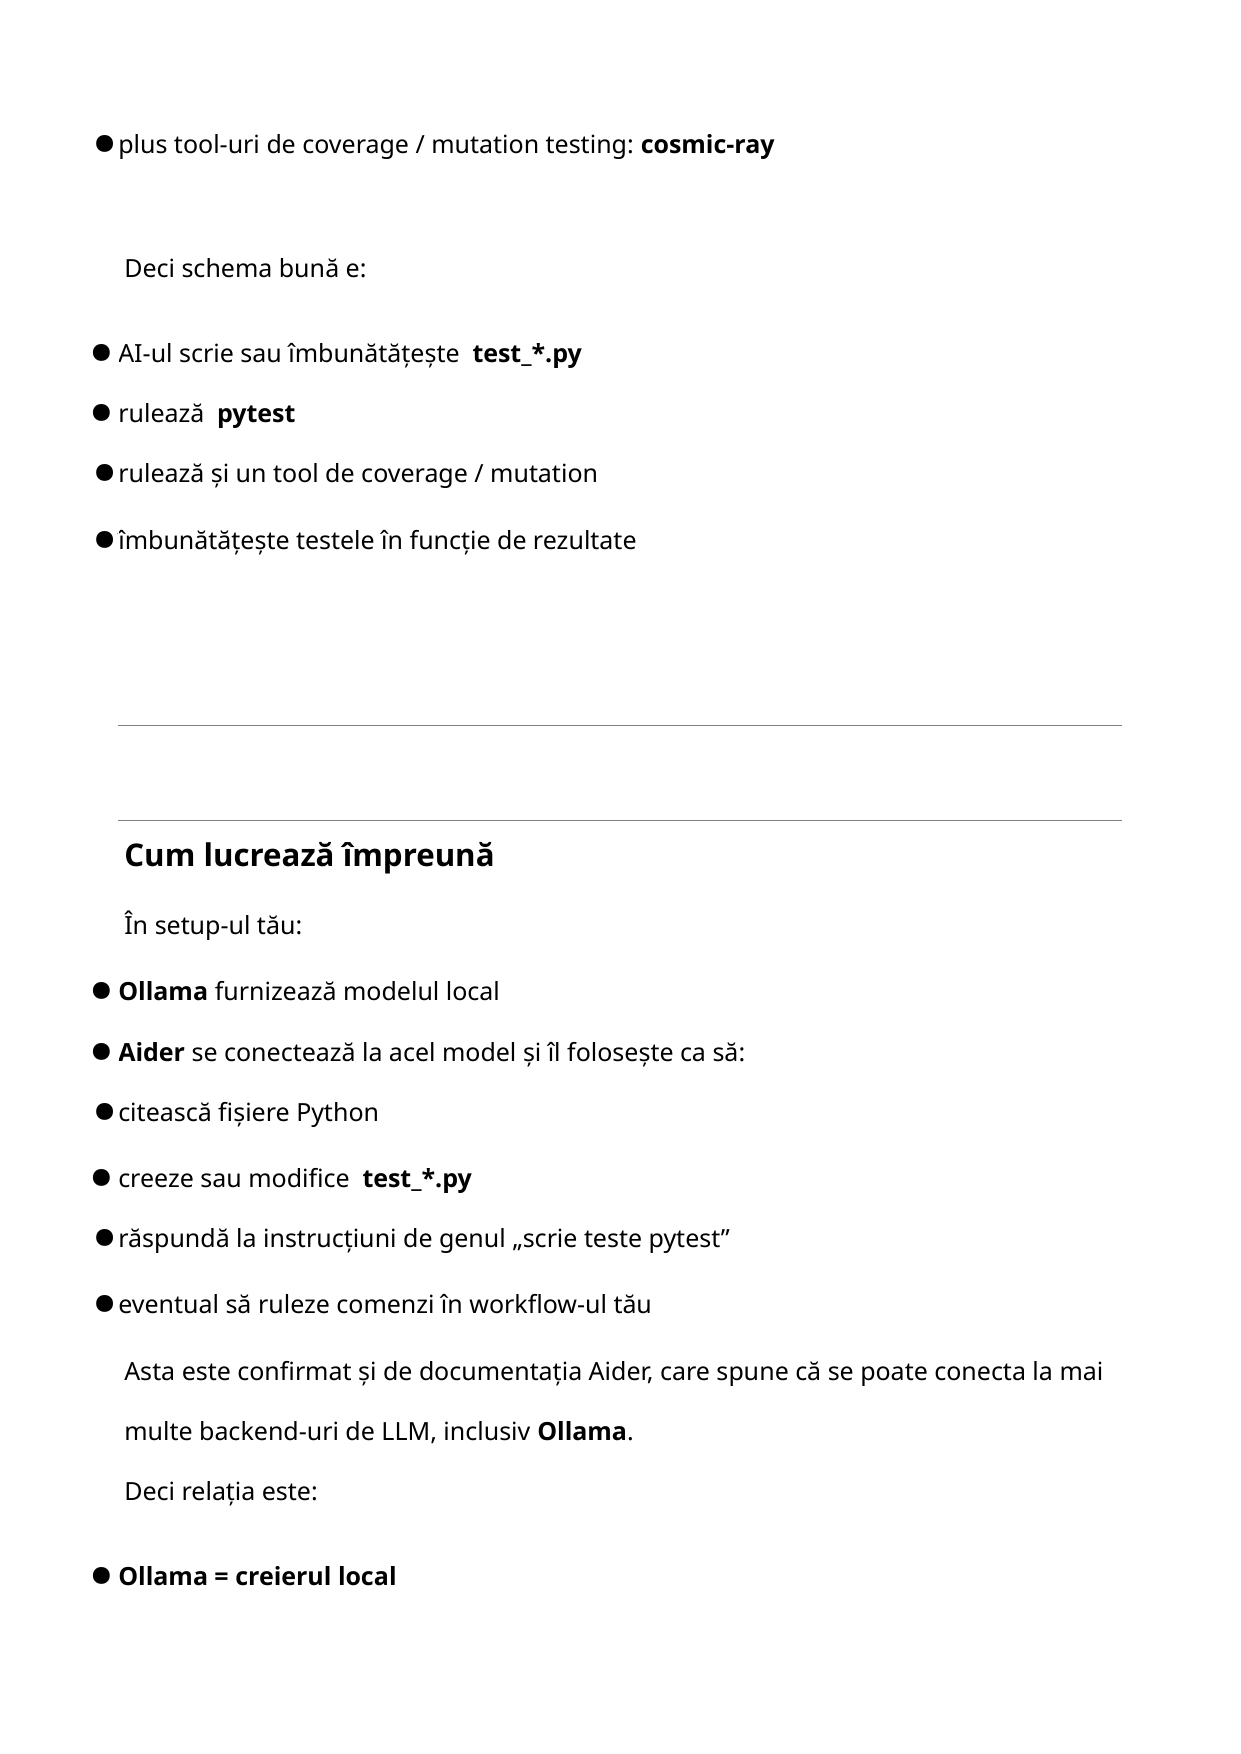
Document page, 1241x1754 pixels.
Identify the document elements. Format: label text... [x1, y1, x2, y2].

list plus tool-uri de coverage / mutation testing: cosmic-ray [119, 122, 1122, 164]
list citească fișiere Python [119, 1088, 1122, 1131]
list AI-ul scrie sau îmbunătățește test_*.py [119, 330, 1122, 373]
text Deci schema bună e: [119, 245, 1122, 288]
text Asta este confirmat și de documentația Aider, care spune că se poate conecta la mai multe backend-uri de LLM, inclusiv Ollama. [119, 1347, 1122, 1451]
list Ollama furnizează modelul local [119, 968, 1122, 1011]
list creeze sau modifice test_*.py [119, 1154, 1122, 1198]
subtitle Cum lucrează împreună [119, 829, 1122, 879]
list răspundă la instrucțiuni de genul „scrie teste pytest” [119, 1215, 1122, 1258]
text În setup-ul tău: [119, 902, 1122, 945]
list eventual să ruleze comenzi în workflow-ul tău [119, 1281, 1122, 1324]
list Aider se conectează la acel model și îl folosește ca să: [119, 1028, 1122, 1071]
text Deci relația este: [119, 1468, 1122, 1511]
list îmbunătățește testele în funcție de rezultate [119, 516, 1122, 559]
list Ollama = creierul local [119, 1553, 1122, 1599]
list rulează și un tool de coverage / mutation [119, 450, 1122, 493]
list rulează pytest [119, 390, 1122, 433]
